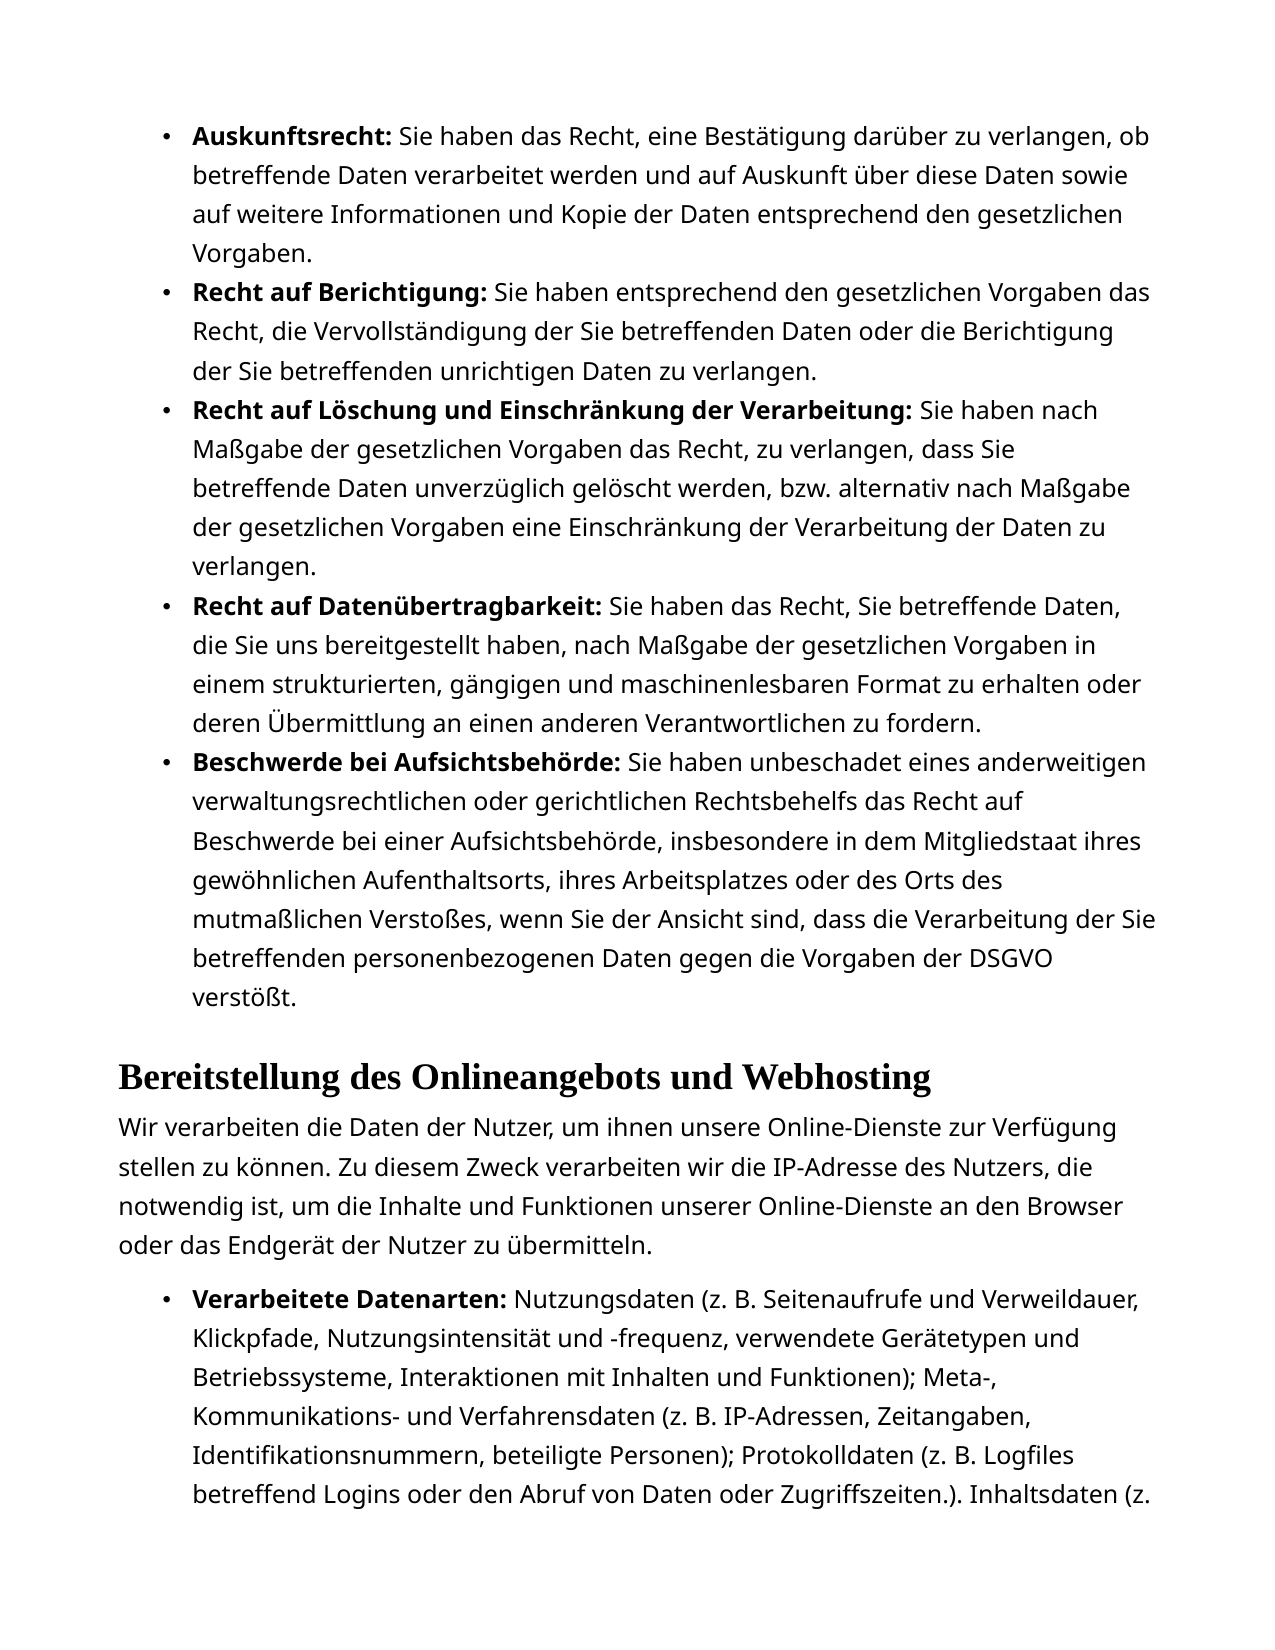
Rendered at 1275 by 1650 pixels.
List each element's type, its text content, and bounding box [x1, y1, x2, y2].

list Auskunftsrecht: Sie haben das Recht, eine Bestätigung darüber zu verlangen, ob betreffende Daten verarbeitet werden und auf Auskunft über diese Daten sowie auf weitere Informationen und Kopie der Daten entsprechend den gesetzlichen Vorgaben. [162, 118, 1157, 270]
subtitle Bereitstellung des Onlineangebots und Webhosting [118, 1054, 1157, 1097]
list Recht auf Datenübertragbarkeit: Sie haben das Recht, Sie betreffende Daten, die Sie uns bereitgestellt haben, nach Maßgabe der gesetzlichen Vorgaben in einem strukturierten, gängigen und maschinenlesbaren Format zu erhalten oder deren Übermittlung an einen anderen Verantwortlichen zu fordern. [162, 588, 1157, 740]
list Verarbeitete Datenarten: Nutzungsdaten (z. B. Seitenaufrufe und Verweildauer, Klickpfade, Nutzungsintensität und -frequenz, verwendete Gerätetypen und Betriebssysteme, Interaktionen mit Inhalten und Funktionen); Meta-, Kommunikations- und Verfahrensdaten (z. B. IP-Adressen, Zeitangaben, Identifikationsnummern, beteiligte Personen); Protokolldaten (z. B. Logfiles betreffend Logins oder den Abruf von Daten oder Zugriffszeiten.). Inhaltsdaten (z. [162, 1281, 1157, 1511]
list Recht auf Löschung und Einschränkung der Verarbeitung: Sie haben nach Maßgabe der gesetzlichen Vorgaben das Recht, zu verlangen, dass Sie betreffende Daten unverzüglich gelöscht werden, bzw. alternativ nach Maßgabe der gesetzlichen Vorgaben eine Einschränkung der Verarbeitung der Daten zu verlangen. [162, 392, 1157, 583]
list Beschwerde bei Aufsichtsbehörde: Sie haben unbeschadet eines anderweitigen verwaltungsrechtlichen oder gerichtlichen Rechtsbehelfs das Recht auf Beschwerde bei einer Aufsichtsbehörde, insbesondere in dem Mitgliedstaat ihres gewöhnlichen Aufenthaltsorts, ihres Arbeitsplatzes oder des Orts des mutmaßlichen Verstoßes, wenn Sie der Ansicht sind, dass die Verarbeitung der Sie betreffenden personenbezogenen Daten gegen die Vorgaben der DSGVO verstößt. [162, 745, 1157, 1014]
text Wir verarbeiten die Daten der Nutzer, um ihnen unsere Online-Dienste zur Verfügung stellen zu können. Zu diesem Zweck verarbeiten wir die IP-Adresse des Nutzers, die notwendig ist, um die Inhalte und Funktionen unserer Online-Dienste an den Browser oder das Endgerät der Nutzer zu übermitteln. [118, 1110, 1157, 1262]
list Recht auf Berichtigung: Sie haben entsprechend den gesetzlichen Vorgaben das Recht, die Vervollständigung der Sie betreffenden Daten oder die Berichtigung der Sie betreffenden unrichtigen Daten zu verlangen. [162, 275, 1157, 387]
